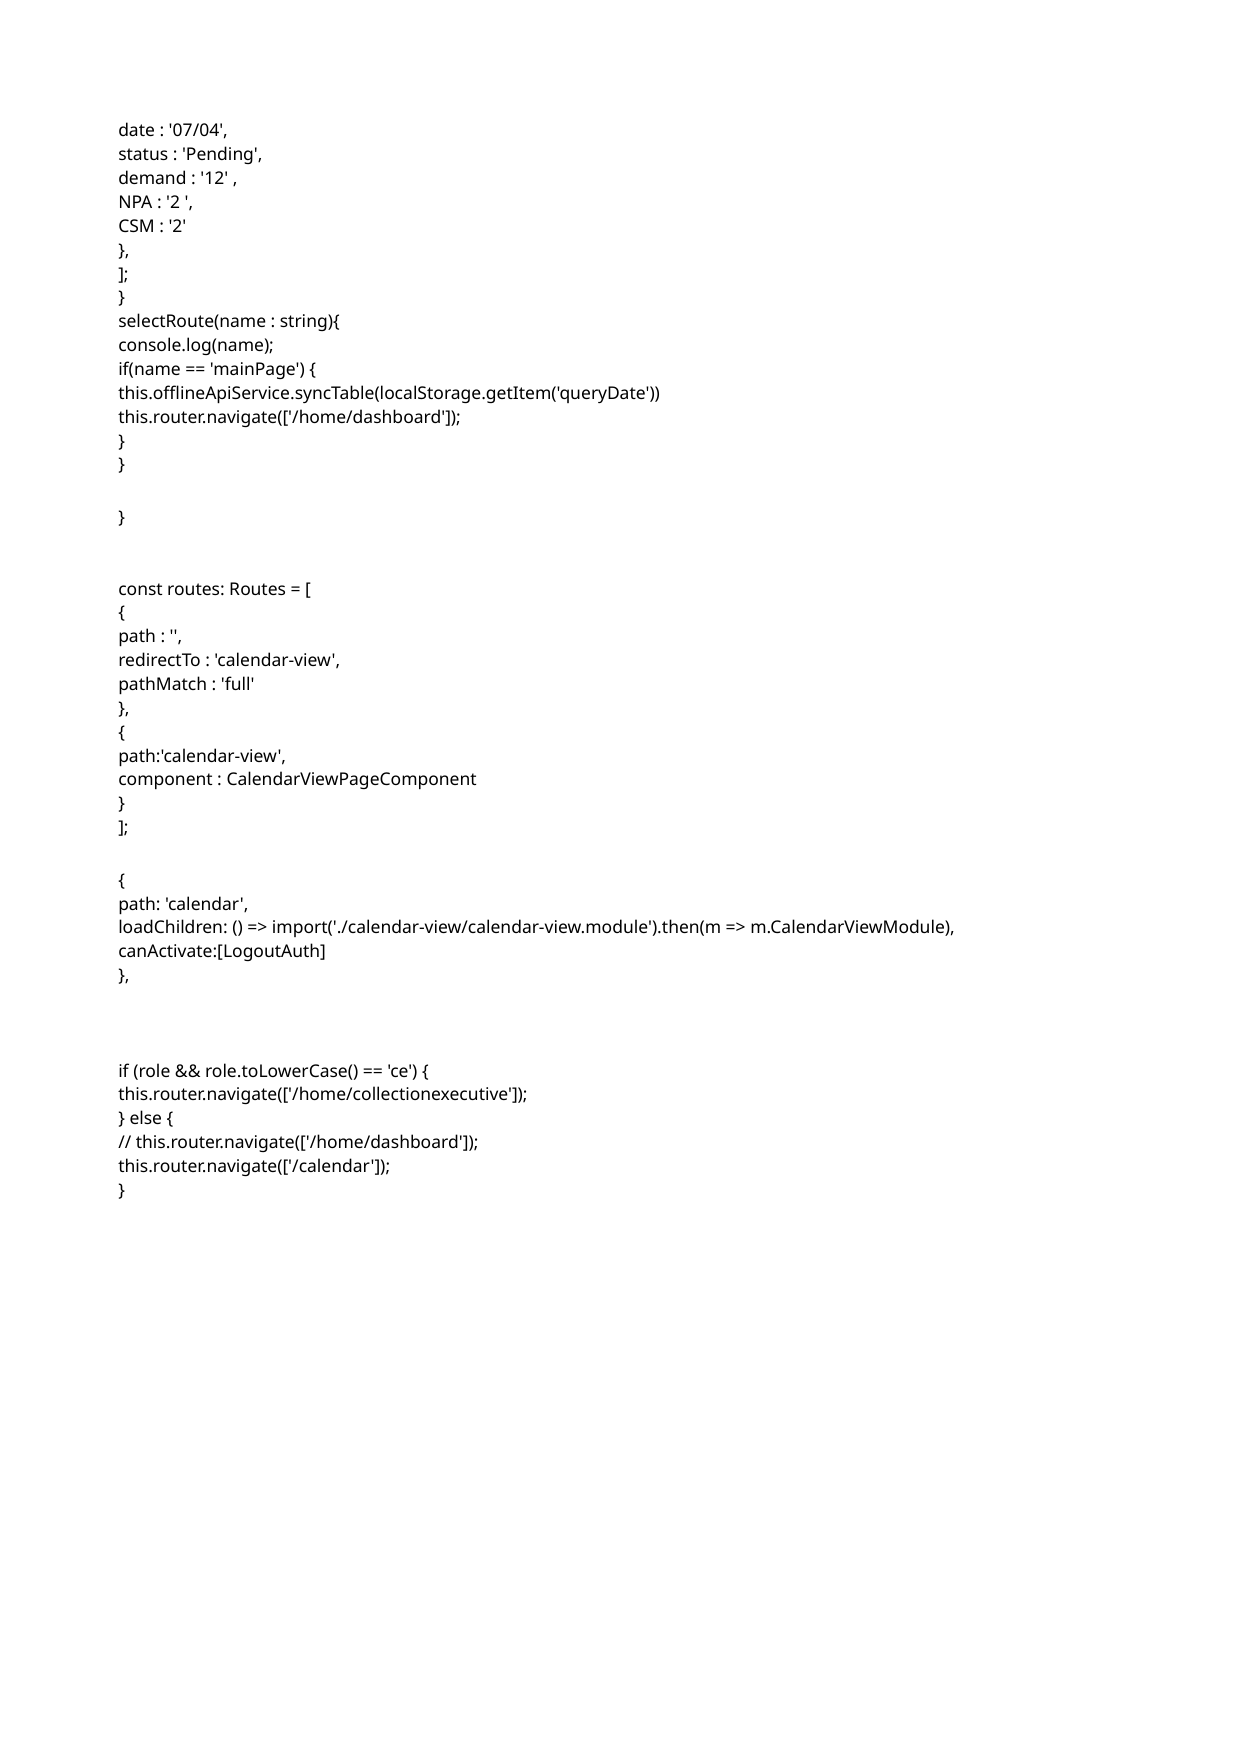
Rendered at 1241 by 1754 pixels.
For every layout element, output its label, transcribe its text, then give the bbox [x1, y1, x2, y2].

text selectRoute(name : string){ [118, 309, 1122, 333]
text } [118, 452, 1122, 476]
text this.router.navigate(['/home/collectionexecutive']); [118, 1082, 1122, 1106]
text } [118, 428, 1122, 452]
text canActivate:[LogoutAuth] [118, 939, 1122, 963]
text console.log(name); [118, 333, 1122, 357]
text pathMatch : 'full' [118, 672, 1122, 696]
text if (role && role.toLowerCase() == 'ce') { [118, 1058, 1122, 1082]
text path: 'calendar', [118, 891, 1122, 915]
text } [118, 505, 1122, 528]
text this.router.navigate(['/home/dashboard']); [118, 404, 1122, 428]
text date : '07/04', [118, 118, 1122, 142]
text }, [118, 696, 1122, 719]
text { [118, 867, 1122, 891]
text demand : '12' , [118, 166, 1122, 190]
text }, [118, 963, 1122, 987]
text ]; [118, 261, 1122, 285]
text this.offlineApiService.syncTable(localStorage.getItem('queryDate')) [118, 381, 1122, 404]
text } [118, 791, 1122, 815]
text ]; [118, 815, 1122, 839]
text NPA : '2 ', [118, 190, 1122, 213]
text loadChildren: () => import('./calendar-view/calendar-view.module').then(m => m.CalendarViewModule), [118, 915, 1122, 939]
text path : '', [118, 624, 1122, 648]
text // this.router.navigate(['/home/dashboard']); [118, 1130, 1122, 1154]
text path:'calendar-view', [118, 743, 1122, 767]
text { [118, 719, 1122, 743]
text }, [118, 237, 1122, 261]
text redirectTo : 'calendar-view', [118, 648, 1122, 672]
text component : CalendarViewPageComponent [118, 767, 1122, 791]
text CSM : '2' [118, 213, 1122, 237]
text const routes: Routes = [ [118, 576, 1122, 600]
text } [118, 285, 1122, 309]
text this.router.navigate(['/calendar']); [118, 1154, 1122, 1177]
text status : 'Pending', [118, 142, 1122, 166]
text } else { [118, 1106, 1122, 1130]
text } [118, 1177, 1122, 1201]
text { [118, 600, 1122, 624]
text if(name == 'mainPage') { [118, 357, 1122, 381]
